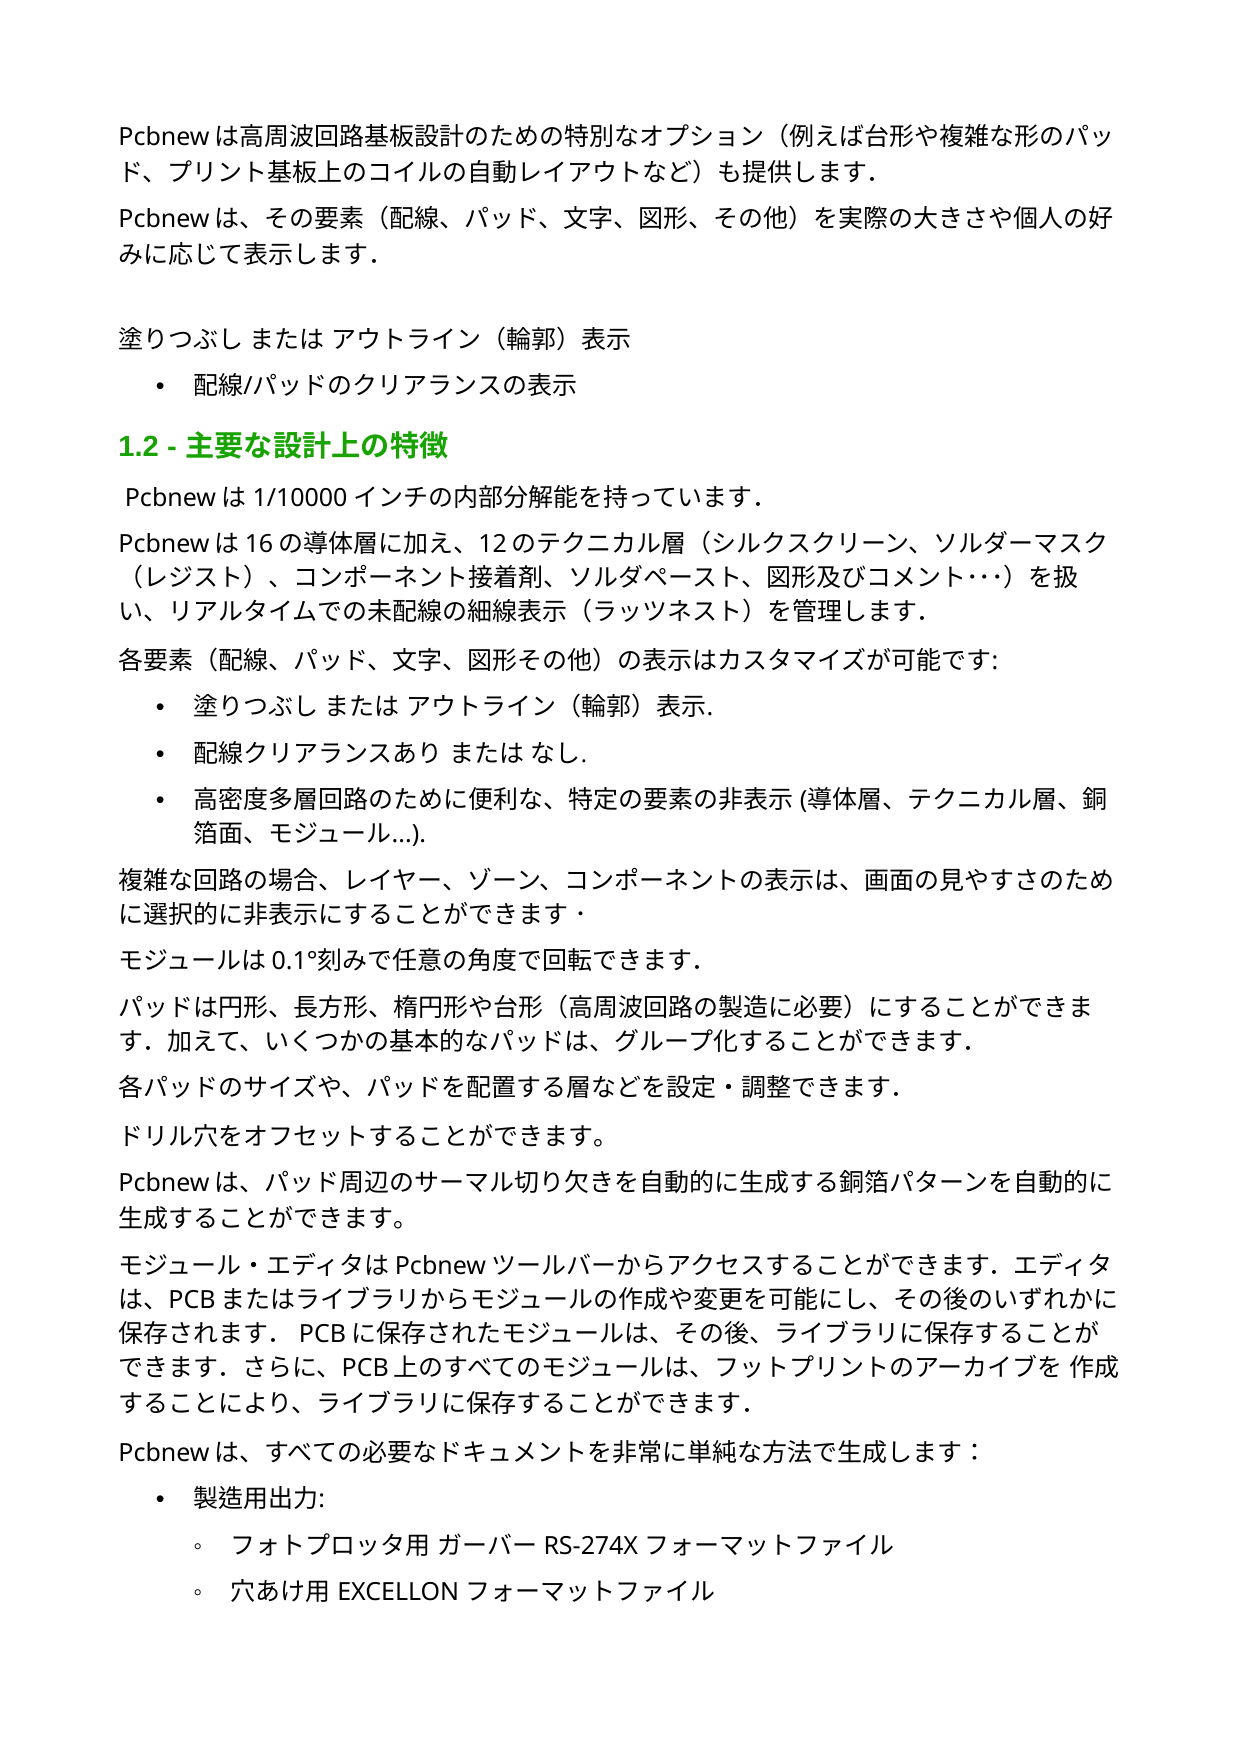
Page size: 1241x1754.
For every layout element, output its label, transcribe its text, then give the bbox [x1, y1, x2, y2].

text Pcbnewは、パッド周辺のサーマル切り欠きを自動的に生成する銅箔パターンを自動的に生成することができます。 [118, 1165, 1122, 1235]
text Pcbnewは 1/10000 インチの内部分解能を持っています． [118, 477, 1122, 513]
text Pcbnewは、すべての必要なドキュメントを非常に単純な方法で生成します： [118, 1432, 1122, 1468]
list 配線クリアランスあり または なし. [156, 736, 1122, 769]
text 複雑な回路の場合、レイヤー、ゾーン、コンポーネントの表示は、画面の見やすさのために選択的に非表示にすることができます． [118, 862, 1122, 930]
list 穴あけ用 EXCELLON フォーマットファイル [193, 1574, 1122, 1608]
list 高密度多層回路のために便利な、特定の要素の非表示 (導体層、テクニカル層、銅箔面、モジュール...). [156, 782, 1122, 850]
text 各要素（配線、パッド、文字、図形その他）の表示はカスタマイズが可能です: [118, 640, 1122, 677]
text モジュール・エディタはPcbnewツールバーからアクセスすることができます．エディタは、PCBまたはライブラリからモジュールの作成や変更を可能にし、その後のいずれかに保存されます． PCBに保存されたモジュールは、その後、ライブラリに保存することができます．さらに、PCB上のすべてのモジュールは、フットプリントのアーカイブを 作成することにより、ライブラリに保存することができます． [118, 1248, 1122, 1420]
subtitle 主要な設計上の特徴 [118, 425, 1122, 465]
list 配線/パッドのクリアランスの表示 [156, 368, 1122, 402]
list 塗りつぶし または アウトライン（輪郭）表示. [156, 689, 1122, 723]
text Pcbnewは高周波回路基板設計のための特別なオプション（例えば台形や複雑な形のパッド、プリント基板上のコイルの自動レイアウトなど）も提供します． [118, 118, 1122, 188]
text Pcbnewは16の導体層に加え、12のテクニカル層（シルクスクリーン、ソルダーマスク（レジスト）、コンポーネント接着剤、ソルダペースト、図形及びコメント･･･）を扱い、リアルタイムでの未配線の細線表示（ラッツネスト）を管理します． [118, 526, 1122, 628]
list フォトプロッタ用 ガーバー RS-274X フォーマットファイル [193, 1527, 1122, 1561]
text Pcbnewは、その要素（配線、パッド、文字、図形、その他）を実際の大きさや個人の好みに応じて表示します． [118, 201, 1122, 271]
list 製造用出力: [156, 1481, 1122, 1515]
text ドリル穴をオフセットすることができます。 [118, 1116, 1122, 1152]
text パッドは円形、長方形、楕円形や台形（高周波回路の製造に必要）にすることができます．加えて、いくつかの基本的なパッドは、グループ化することができます． [118, 989, 1122, 1057]
text 塗りつぶし または アウトライン（輪郭）表示 [118, 322, 1122, 356]
text モジュールは0.1°刻みで任意の角度で回転できます． [118, 943, 1122, 977]
text 各パッドのサイズや、パッドを配置する層などを設定・調整できます． [118, 1070, 1122, 1104]
